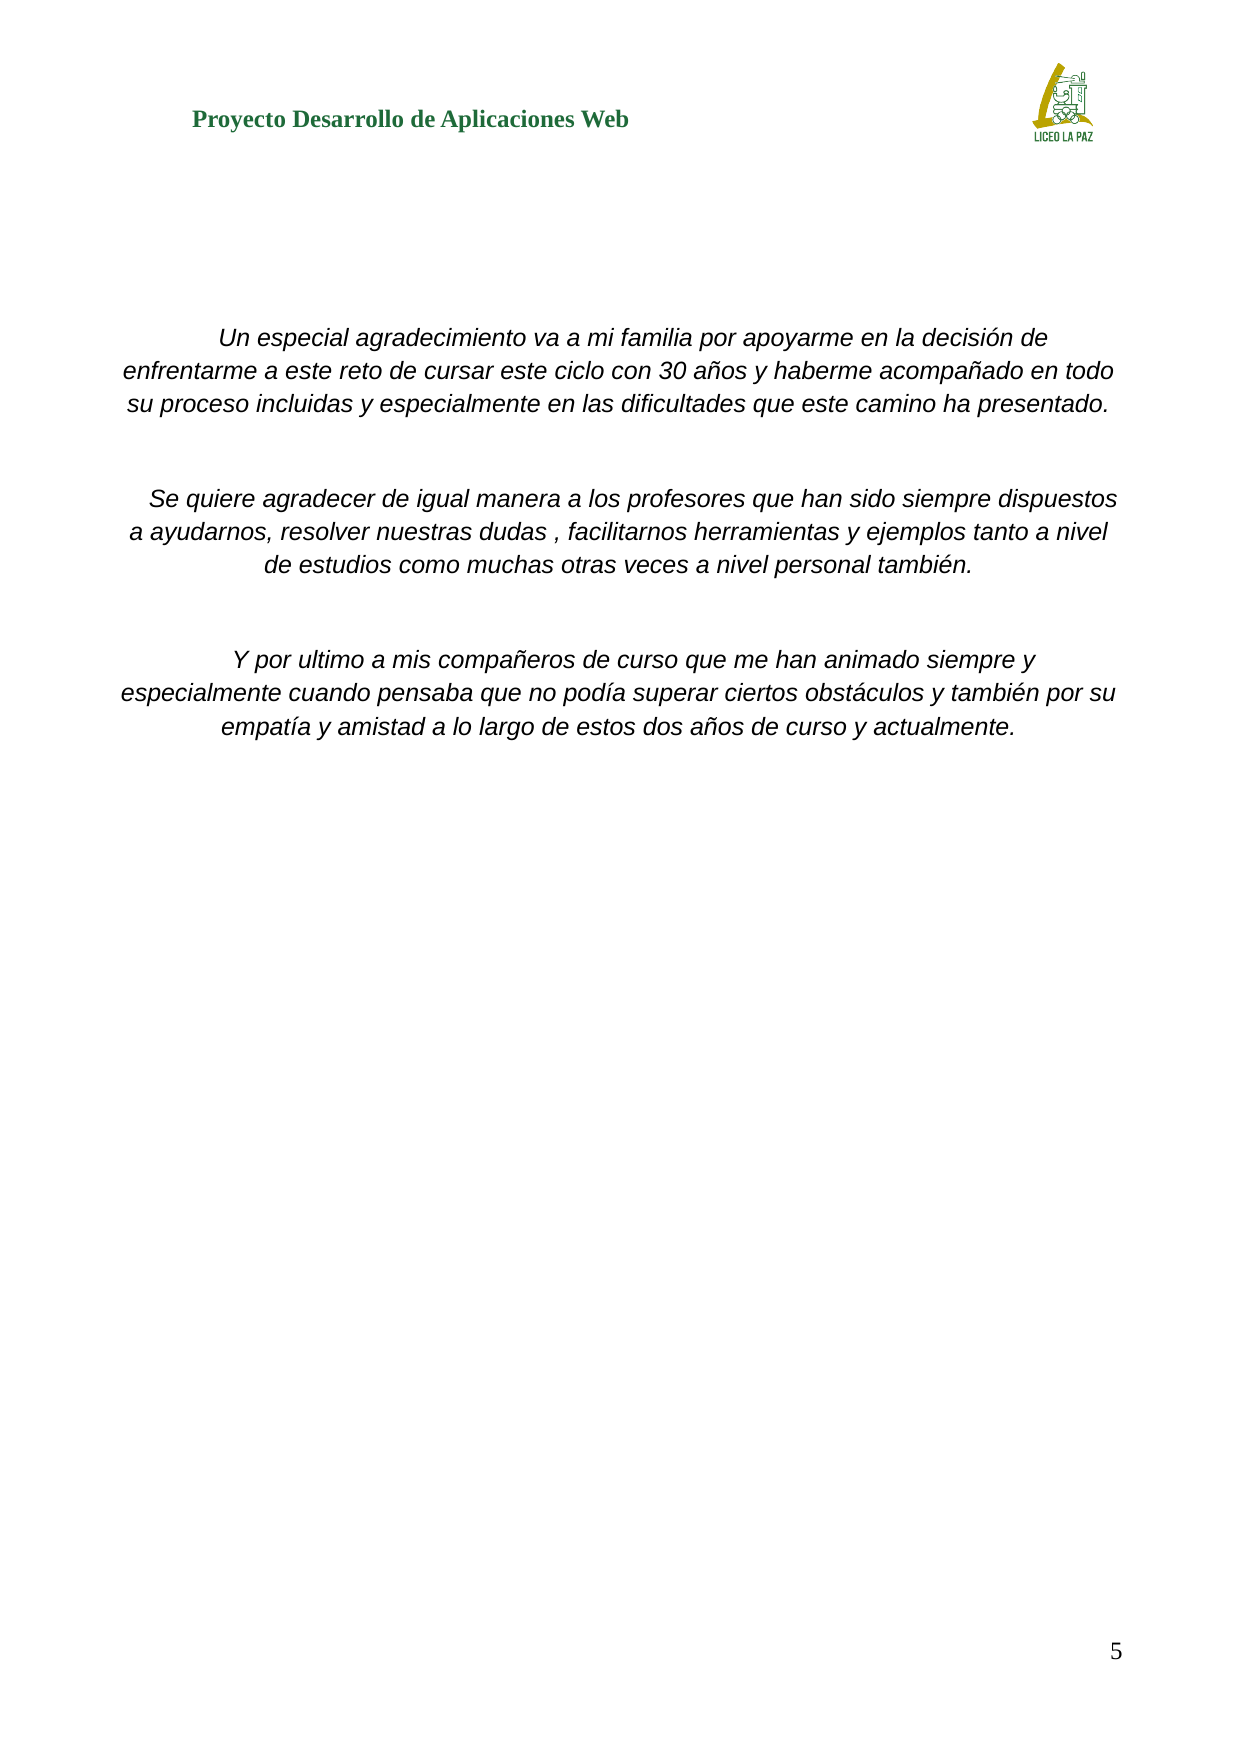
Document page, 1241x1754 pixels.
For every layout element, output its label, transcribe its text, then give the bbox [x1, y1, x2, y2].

text Y por ultimo a mis compañeros de curso que me han animado siempre y especialmente cuando pensaba que no podía superar ciertos obstáculos y también por su empatía y amistad a lo largo de estos dos años de curso y actualmente. [118, 645, 1122, 740]
text Un especial agradecimiento va a mi familia por apoyarme en la decisión de enfrentarme a este reto de cursar este ciclo con 30 años y haberme acompañado en todo su proceso incluidas y especialmente en las dificultades que este camino ha presentado. [118, 323, 1122, 418]
picture [1025, 55, 1100, 150]
text Se quiere agradecer de igual manera a los profesores que han sido siempre dispuestos a ayudarnos, resolver nuestras dudas , facilitarnos herramientas y ejemplos tanto a nivel de estudios como muchas otras veces a nivel personal también. [118, 484, 1122, 579]
